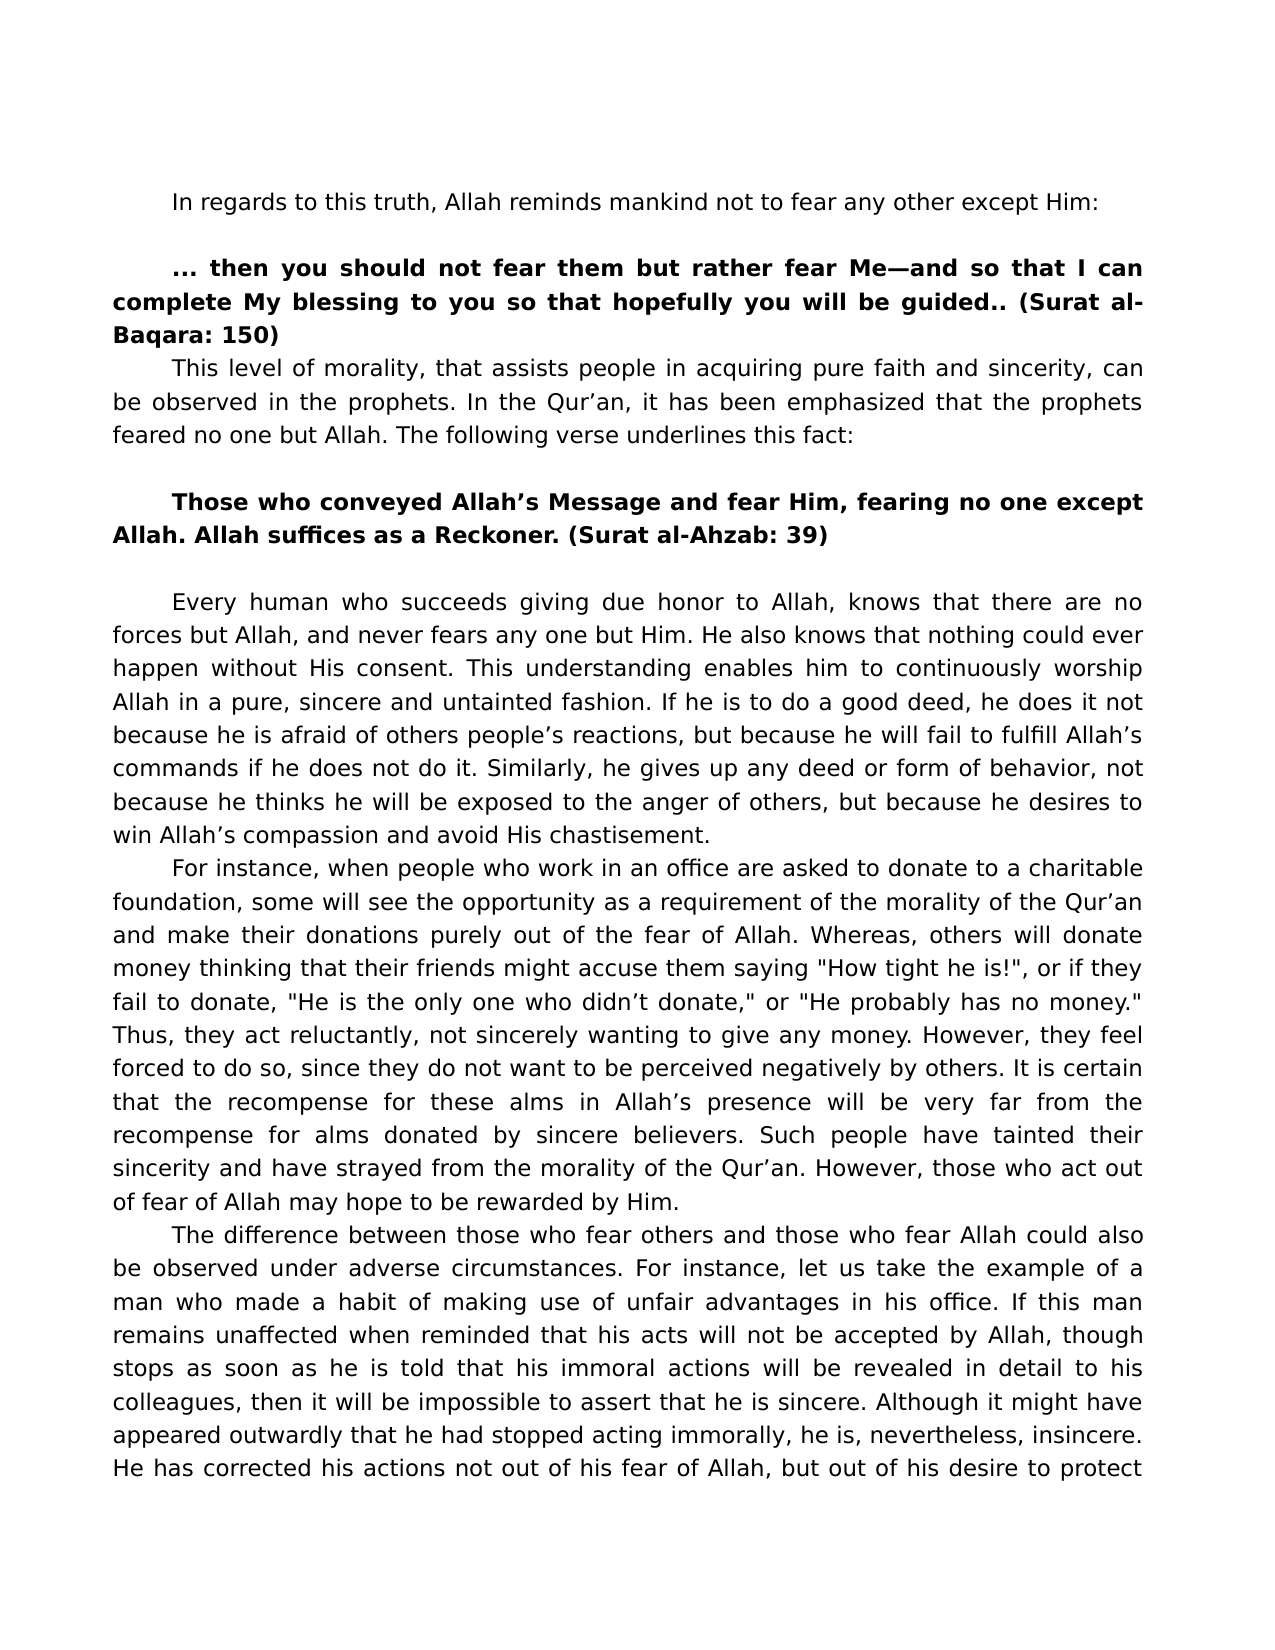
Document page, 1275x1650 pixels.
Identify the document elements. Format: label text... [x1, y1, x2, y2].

text Every human who succeeds giving due honor to Allah, knows that there are no forces but Allah, and never fears any one but Him. He also knows that nothing could ever happen without His consent. This understanding enables him to continuously worship Allah in a pure, sincere and untainted fashion. If he is to do a good deed, he does it not because he is afraid of others people’s reactions, but because he will fail to fulfill Allah’s commands if he does not do it. Similarly, he gives up any deed or form of behavior, not because he thinks he will be exposed to the anger of others, but because he desires to win Allah’s compassion and avoid His chastisement. [112, 583, 1145, 850]
text Those who conveyed Allah’s Message and fear Him, fearing no one except Allah. Allah suffices as a Reckoner. (Surat al-Ahzab: 39) [112, 483, 1145, 550]
text This level of morality, that assists people in acquiring pure faith and sincerity, can be observed in the prophets. In the Qur’an, it has been emphasized that the prophets feared no one but Allah. The following verse underlines this fact: [112, 350, 1145, 450]
text In regards to this truth, Allah reminds mankind not to fear any other except Him: [112, 183, 1145, 217]
text For instance, when people who work in an office are asked to donate to a charitable foundation, some will see the opportunity as a requirement of the morality of the Qur’an and make their donations purely out of the fear of Allah. Whereas, others will donate money thinking that their friends might accuse them saying "How tight he is!", or if they fail to donate, "He is the only one who didn’t donate," or "He probably has no money." Thus, they act reluctantly, not sincerely wanting to give any money. However, they feel forced to do so, since they do not want to be perceived negatively by others. It is certain that the recompense for these alms in Allah’s presence will be very far from the recompense for alms donated by sincere believers. Such people have tainted their sincerity and have strayed from the morality of the Qur’an. However, those who act out of fear of Allah may hope to be rewarded by Him. [112, 850, 1145, 1217]
text The difference between those who fear others and those who fear Allah could also be observed under adverse circumstances. For instance, let us take the example of a man who made a habit of making use of unfair advantages in his office. If this man remains unaffected when reminded that his acts will not be accepted by Allah, though stops as soon as he is told that his immoral actions will be revealed in detail to his colleagues, then it will be impossible to assert that he is sincere. Although it might have appeared outwardly that he had stopped acting immorally, he is, nevertheless, insincere. He has corrected his actions not out of his fear of Allah, but out of his desire to protect [112, 1217, 1145, 1483]
text ... then you should not fear them but rather fear Me—and so that I can complete My blessing to you so that hopefully you will be guided.. (Surat al-Baqara: 150) [112, 250, 1145, 350]
